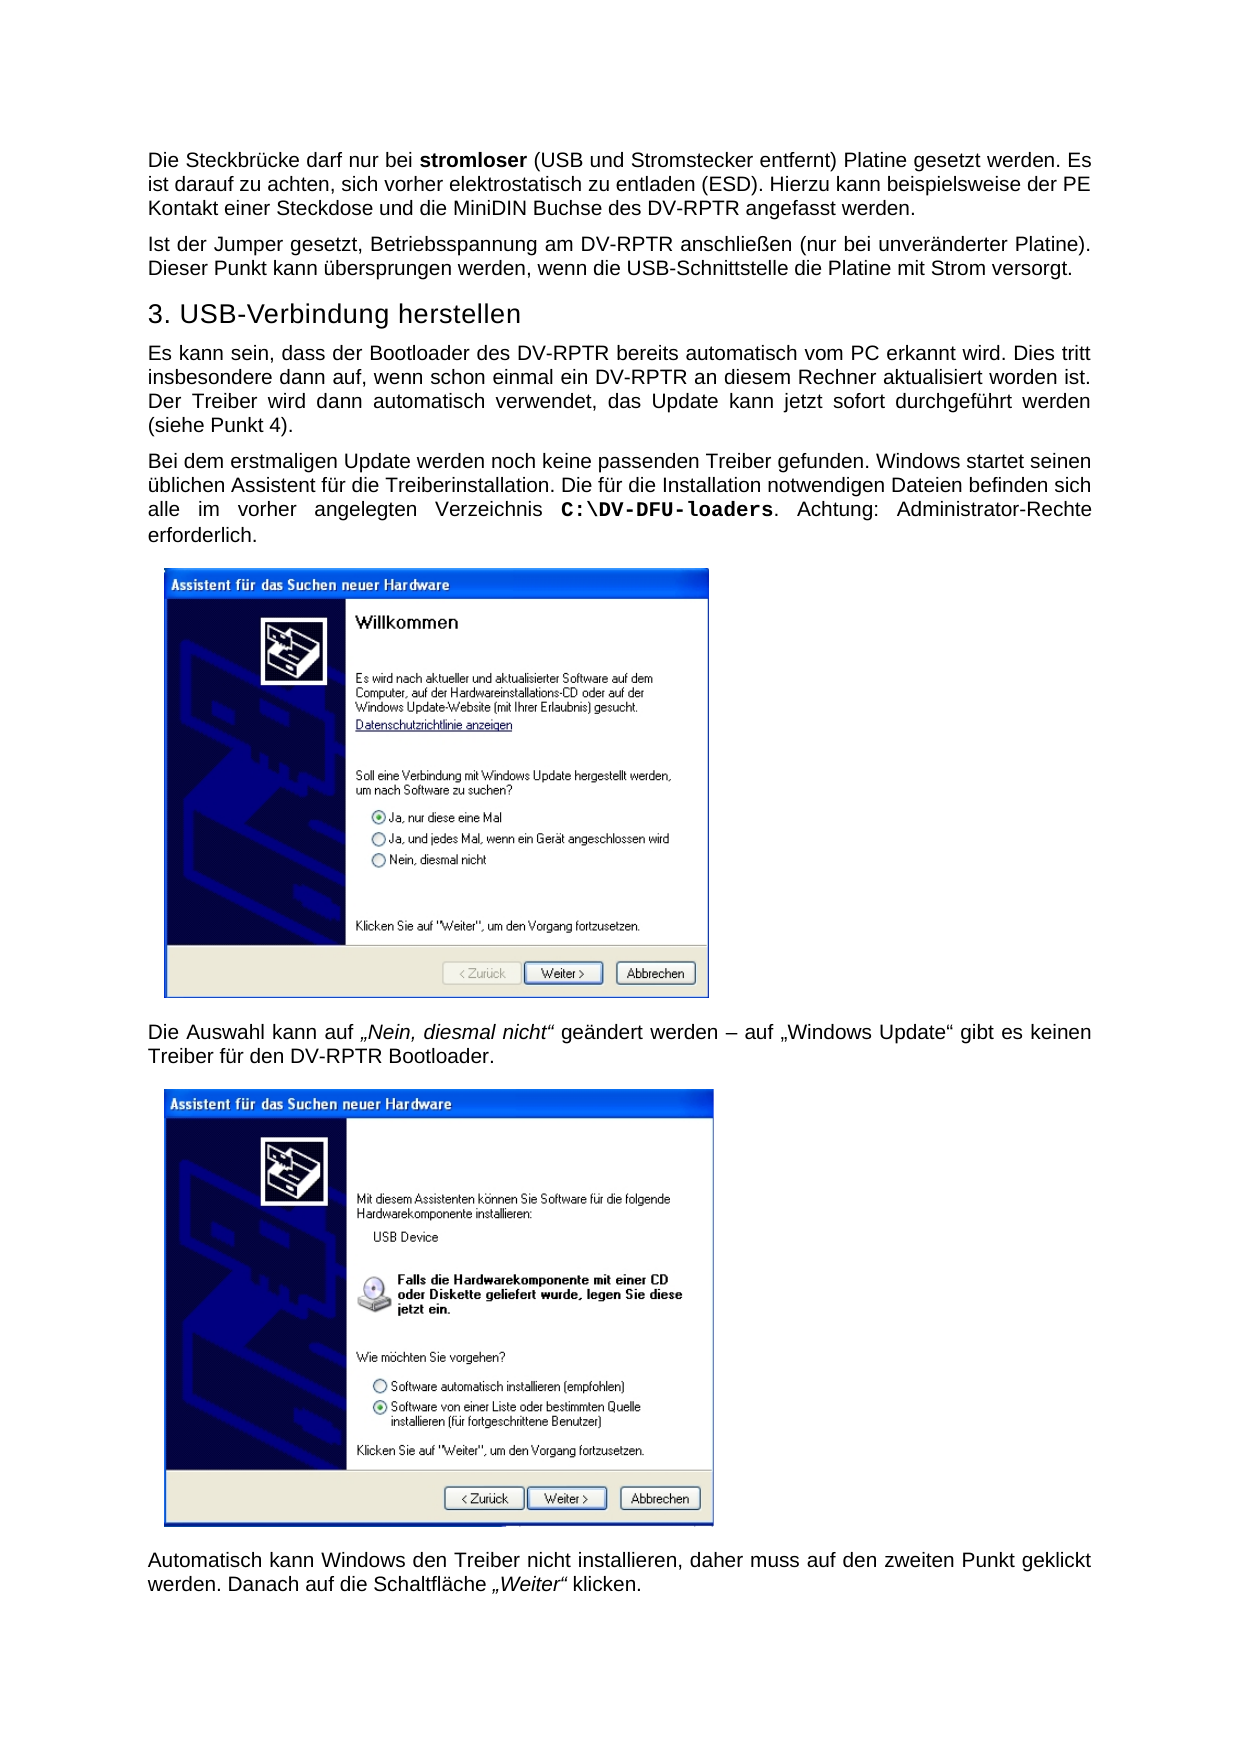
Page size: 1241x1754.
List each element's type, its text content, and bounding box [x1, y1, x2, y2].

subtitle 3. USB-Verbindung herstellen [148, 298, 1093, 329]
text Es kann sein, dass der Bootloader des DV-RPTR bereits automatisch vom PC erkannt wird. Dies tritt insbesondere dann auf, wenn schon einmal ein DV-RPTR an diesem Rechner aktualisiert worden ist. Der Treiber wird dann automatisch verwendet, das Update kann jetzt sofort durchgeführt werden (siehe Punkt 4). [148, 341, 1093, 436]
text Ist der Jumper gesetzt, Betriebsspannung am DV-RPTR anschließen (nur bei unveränderter Platine). Dieser Punkt kann übersprungen werden, wenn die USB-Schnittstelle die Platine mit Strom versorgt. [148, 232, 1093, 280]
text Die Auswahl kann auf „Nein, diesmal nicht“ geändert werden – auf „Windows Update“ gibt es keinen Treiber für den DV-RPTR Bootloader. [148, 1019, 1093, 1067]
picture [164, 1089, 714, 1527]
text Die Steckbrücke darf nur bei stromloser (USB und Stromstecker entfernt) Platine gesetzt werden. Es ist darauf zu achten, sich vorher elektrostatisch zu entladen (ESD). Hierzu kann beispielsweise der PE Kontakt einer Steckdose und die MiniDIN Buchse des DV-RPTR angefasst werden. [148, 148, 1093, 219]
text Bei dem erstmaligen Update werden noch keine passenden Treiber gefunden. Windows startet seinen üblichen Assistent für die Treiberinstallation. Die für die Installation notwendigen Dateien befinden sich alle im vorher angelegten Verzeichnis C:\DV-DFU-loaders. Achtung: Administrator-Rechte erforderlich. [148, 449, 1093, 547]
picture [164, 568, 709, 998]
text Automatisch kann Windows den Treiber nicht installieren, daher muss auf den zweiten Punkt geklickt werden. Danach auf die Schaltfläche „Weiter“ klicken. [148, 1548, 1093, 1596]
